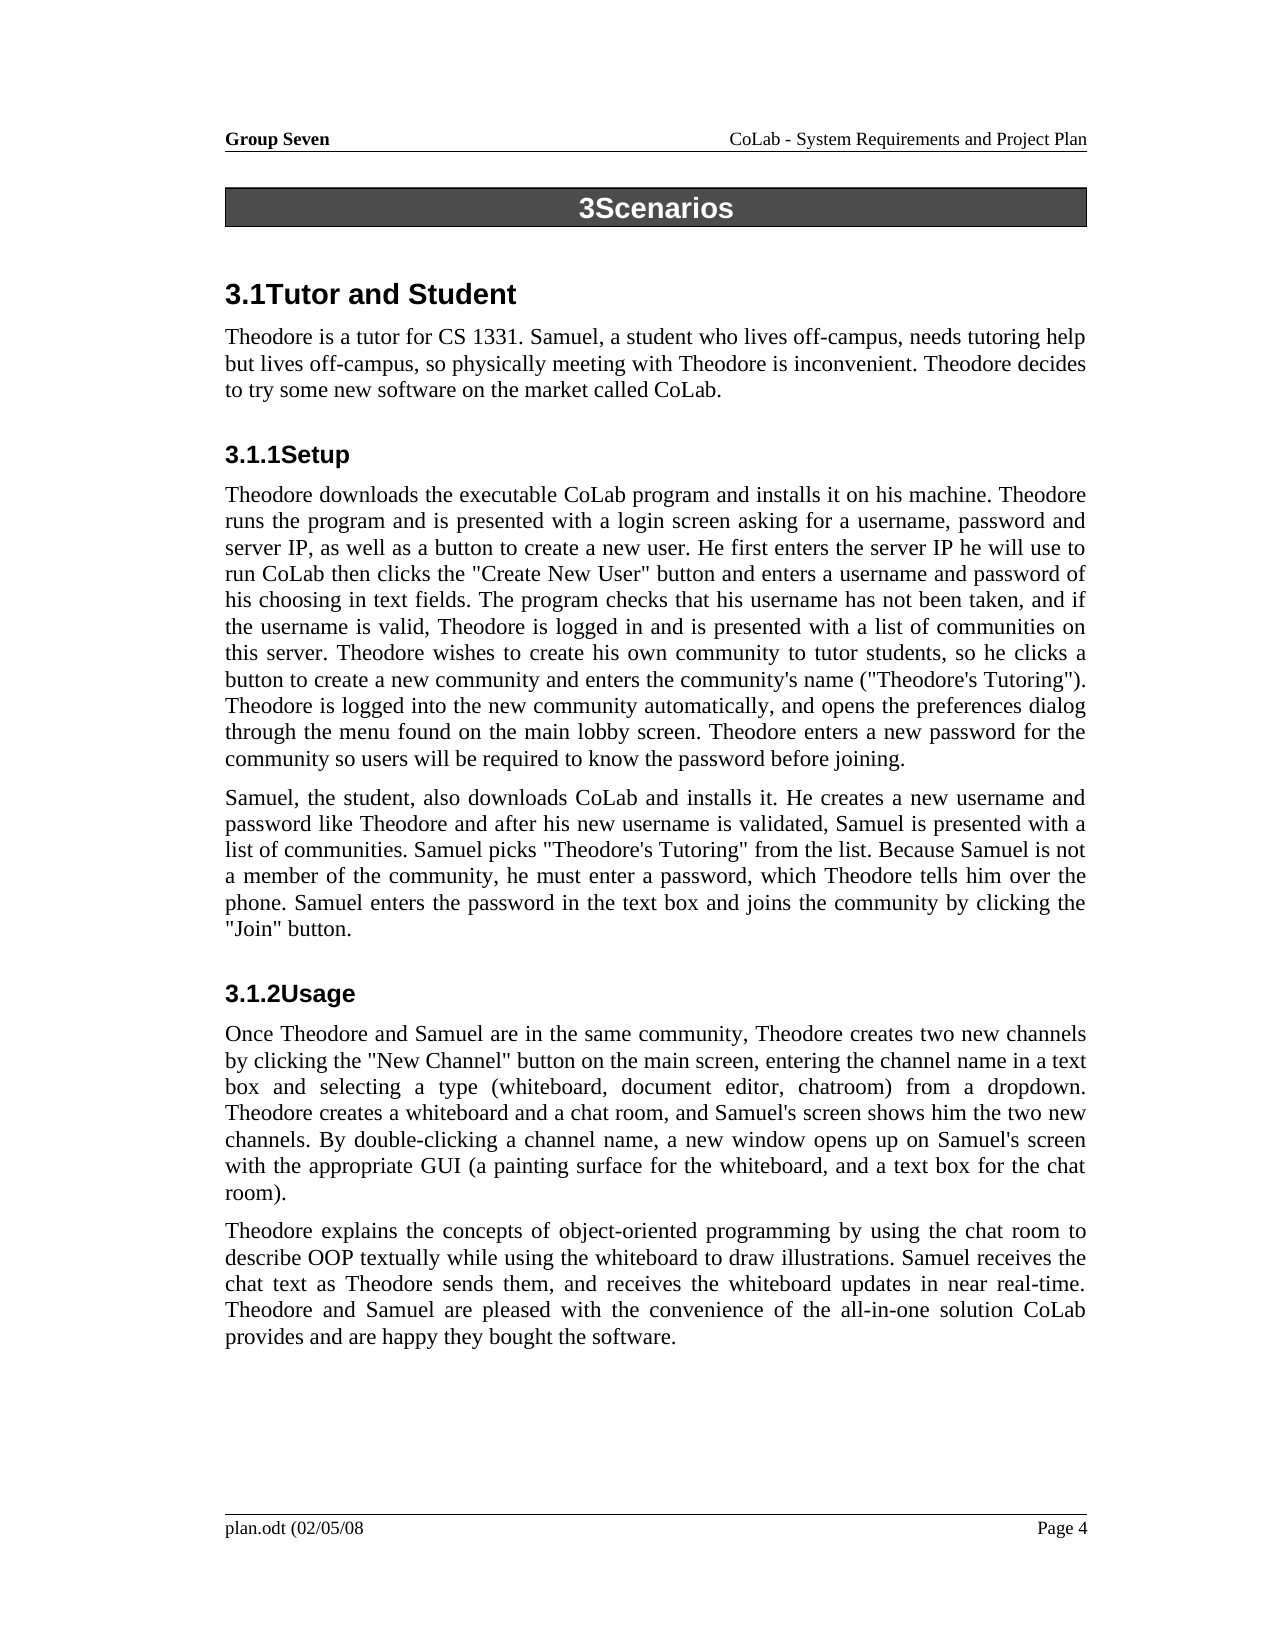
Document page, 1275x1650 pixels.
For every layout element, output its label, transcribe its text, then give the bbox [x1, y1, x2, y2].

text Theodore downloads the executable CoLab program and installs it on his machine. Theodore runs the program and is presented with a login screen asking for a username, password and server IP, as well as a button to create a new user. He first enters the server IP he will use to run CoLab then clicks the "Create New User" button and enters a username and password of his choosing in text fields. The program checks that his username has not been taken, and if the username is valid, Theodore is logged in and is presented with a list of communities on this server. Theodore wishes to create his own community to tutor students, so he clicks a button to create a new community and enters the community's name ("Theodore's Tutoring"). Theodore is logged into the new community automatically, and opens the preferences dialog through the menu found on the main lobby screen. Theodore enters a new password for the community so users will be required to know the password before joining. [225, 481, 1087, 771]
subtitle Scenarios [226, 189, 1086, 226]
text Theodore is a tutor for CS 1331. Samuel, a student who lives off-campus, needs tutoring help but lives off-campus, so physically meeting with Theodore is inconvenient. Theodore decides to try some new software on the market called CoLab. [225, 323, 1087, 402]
text Theodore explains the concepts of object-oriented programming by using the chat room to describe OOP textually while using the whiteboard to draw illustrations. Samuel receives the chat text as Theodore sends them, and receives the whiteboard updates in near real-time. Theodore and Samuel are pleased with the convenience of the all-in-one solution CoLab provides and are happy they bought the software. [225, 1217, 1087, 1349]
subtitle Setup [225, 440, 1087, 469]
text Samuel, the student, also downloads CoLab and installs it. He creates a new username and password like Theodore and after his new username is validated, Samuel is presented with a list of communities. Samuel picks "Theodore's Tutoring" from the list. Because Samuel is not a member of the community, he must enter a password, which Theodore tells him over the phone. Samuel enters the password in the text box and joins the community by clicking the "Join" button. [225, 783, 1087, 942]
text Once Theodore and Samuel are in the same community, Theodore creates two new channels by clicking the "New Channel" button on the main screen, entering the channel name in a text box and selecting a type (whiteboard, document editor, chatroom) from a dropdown. Theodore creates a whiteboard and a chat room, and Samuel's screen shows him the two new channels. By double-clicking a channel name, a new window opens up on Samuel's screen with the appropriate GUI (a painting surface for the whiteboard, and a text box for the chat room). [225, 1020, 1087, 1205]
subtitle Usage [225, 979, 1087, 1008]
subtitle Tutor and Student [225, 277, 1087, 311]
